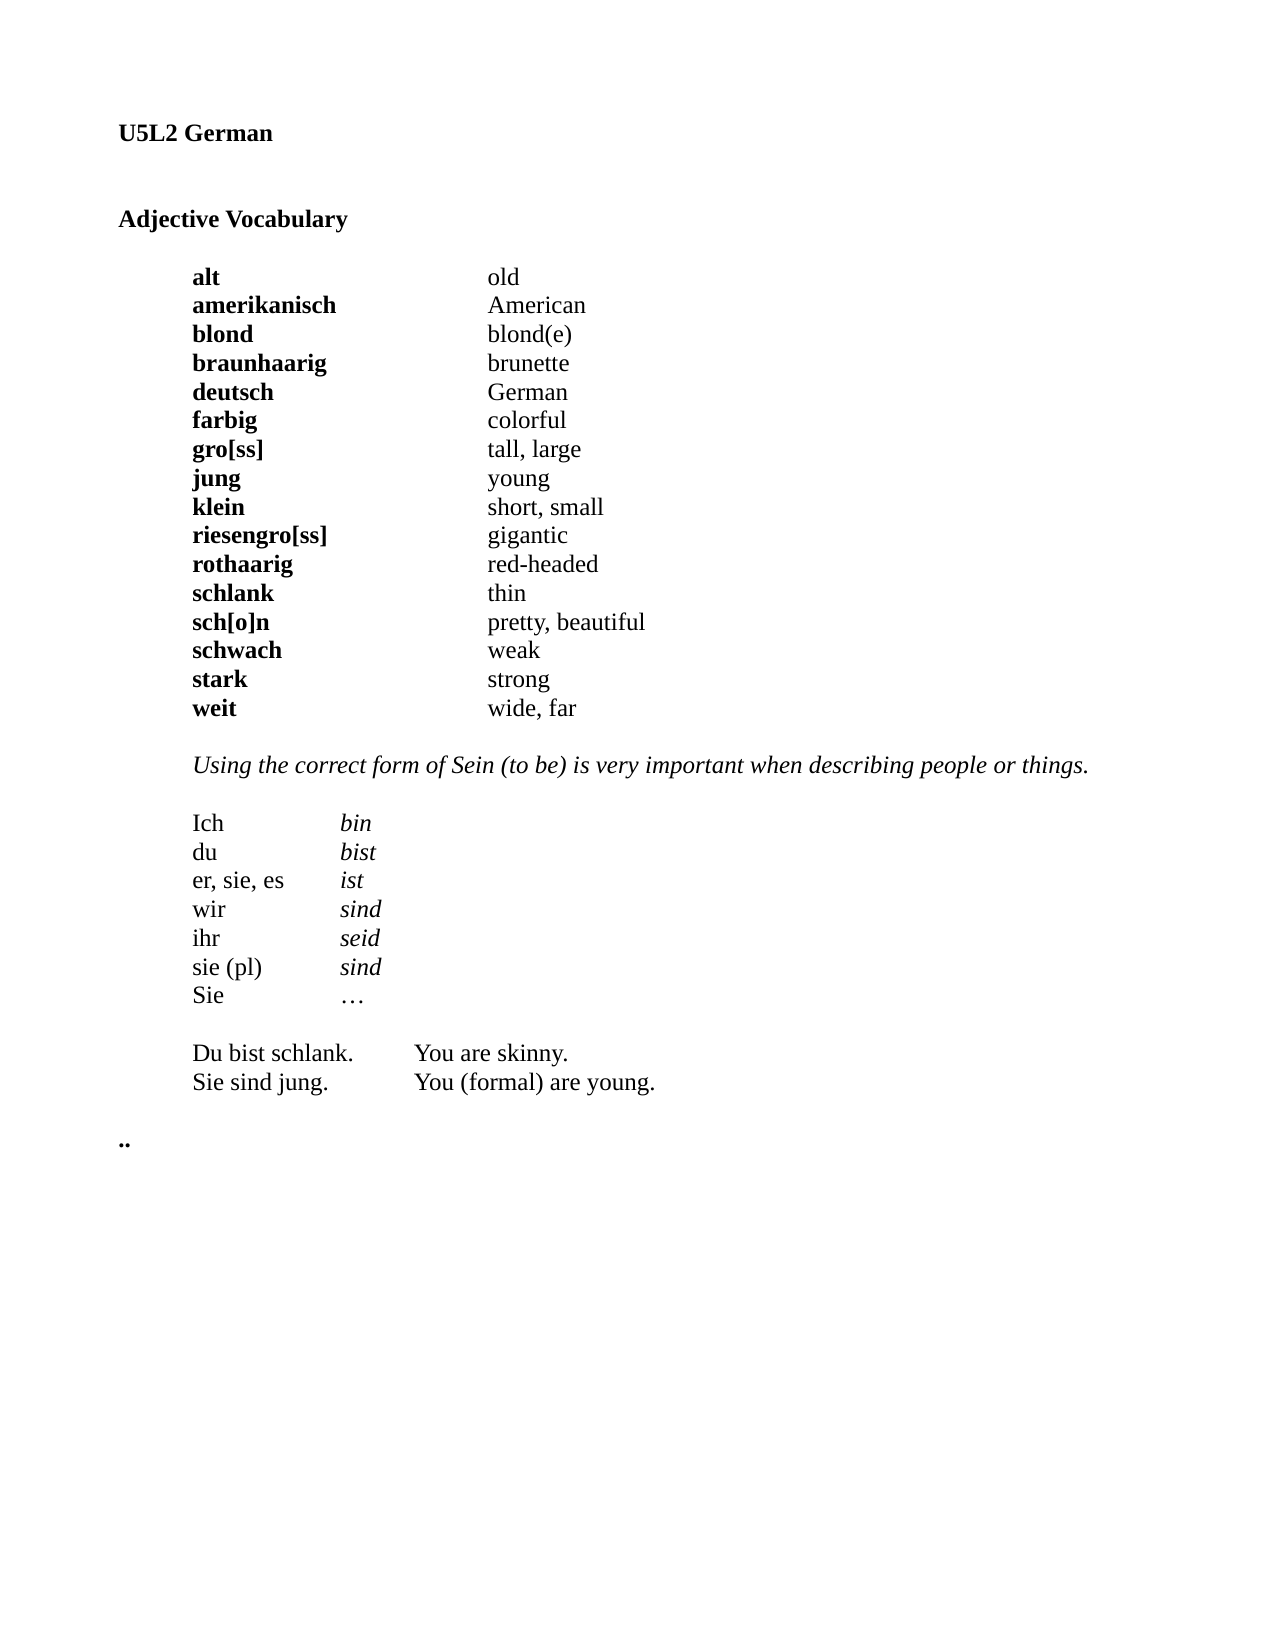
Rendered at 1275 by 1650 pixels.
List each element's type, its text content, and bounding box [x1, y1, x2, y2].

text U5L2 German [118, 118, 1157, 147]
text sch[o]n pretty, beautiful [118, 607, 1157, 636]
text klein short, small [118, 492, 1157, 521]
text schlank thin [118, 578, 1157, 607]
text riesengro[ss] gigantic [118, 521, 1157, 549]
text wir sind [118, 894, 1157, 923]
text ihr seid [118, 923, 1157, 952]
text Du bist schlank. You are skinny. [118, 1038, 1157, 1067]
text jung young [118, 463, 1157, 492]
text sie (pl) sind [118, 952, 1157, 981]
text Sie sind jung. You (formal) are young. [118, 1067, 1157, 1096]
text blond blond(e) [118, 319, 1157, 348]
text Adjective Vocabulary [118, 204, 1157, 233]
text schwach weak [118, 636, 1157, 664]
text .. [118, 1124, 1157, 1153]
text farbig colorful [118, 406, 1157, 434]
text deutsch German [118, 377, 1157, 406]
text Ich bin [118, 808, 1157, 837]
text rothaarig red-headed [118, 549, 1157, 578]
text stark strong [118, 664, 1157, 693]
text er, sie, es ist [118, 866, 1157, 894]
text Sie … [118, 981, 1157, 1009]
text du bist [118, 837, 1157, 866]
text braunhaarig brunette [118, 348, 1157, 377]
text weit wide, far [118, 693, 1157, 722]
text gro[ss] tall, large [118, 434, 1157, 463]
text Using the correct form of Sein (to be) is very important when describing people or things. [118, 751, 1157, 779]
text amerikanisch American [118, 291, 1157, 319]
text alt old [118, 262, 1157, 291]
